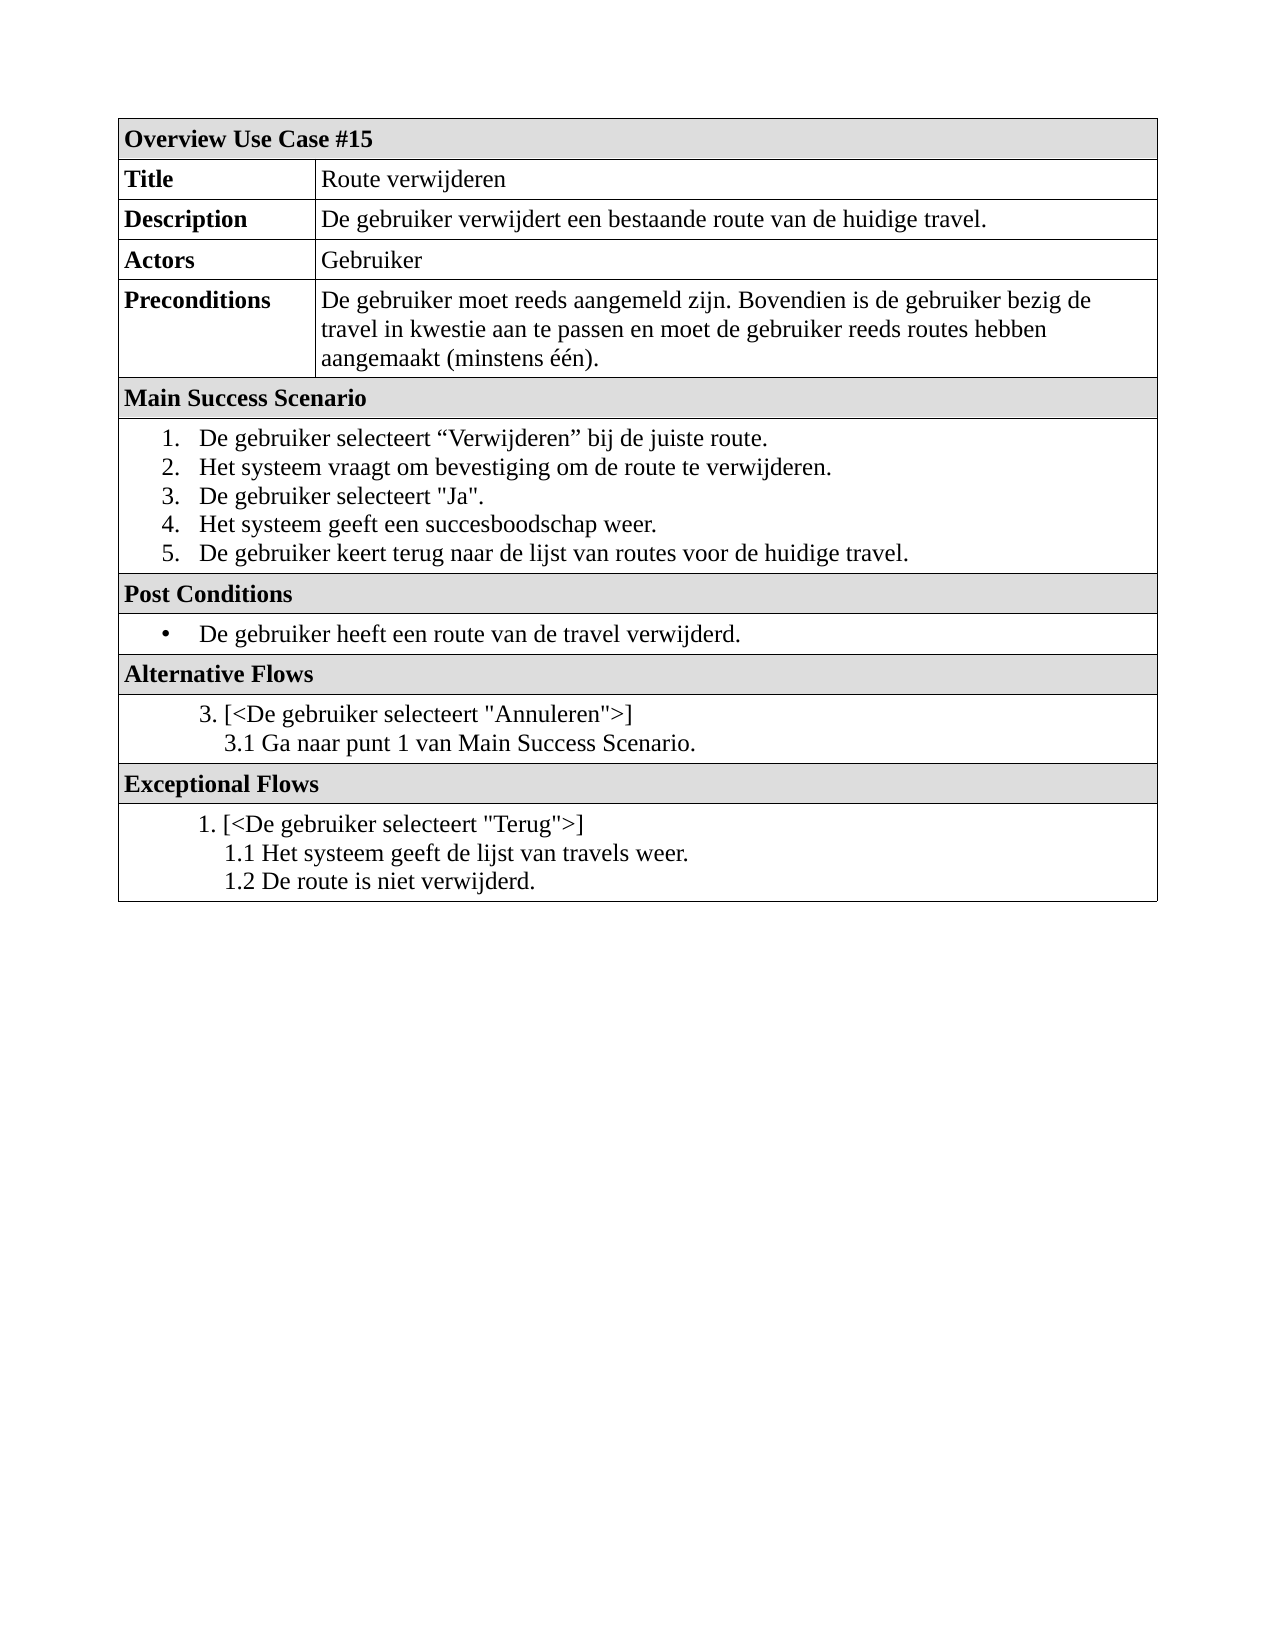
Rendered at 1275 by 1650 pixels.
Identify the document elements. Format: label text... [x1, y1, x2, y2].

table_cell Main Success Scenario [119, 378, 1157, 417]
table_cell Route verwijderen [316, 160, 1157, 199]
table_cell 1. [<De gebruiker selecteert "Terug">] 1.1 Het systeem geeft de lijst van travels weer. 1.2 De route is niet verwijderd. [119, 804, 1157, 901]
table_cell De gebruiker heeft een route van de travel verwijderd. [119, 614, 1157, 653]
table_cell Preconditions [119, 280, 315, 377]
table_cell De gebruiker verwijdert een bestaande route van de huidige travel. [316, 200, 1157, 239]
table_cell Description [119, 200, 315, 239]
table_cell Title [119, 160, 315, 199]
table_cell De gebruiker moet reeds aangemeld zijn. Bovendien is de gebruiker bezig de travel in kwestie aan te passen en moet de gebruiker reeds routes hebben aangemaakt (minstens één). [316, 280, 1157, 377]
table_cell Post Conditions [119, 574, 1157, 613]
table_cell Exceptional Flows [119, 764, 1157, 803]
table_cell Gebruiker [316, 240, 1157, 279]
table_cell De gebruiker selecteert “Verwijderen” bij de juiste route. Het systeem vraagt om bevestiging om de route te verwijderen. De gebruiker selecteert "Ja". Het systeem geeft een succesboodschap weer. De gebruiker keert terug naar de lijst van routes voor de huidige travel. [119, 419, 1157, 573]
table_cell Actors [119, 240, 315, 279]
table_header Overview Use Case #15 [119, 119, 1157, 158]
table_cell Alternative Flows [119, 655, 1157, 694]
table_cell 3. [<De gebruiker selecteert "Annuleren">] 3.1 Ga naar punt 1 van Main Success Scenario. [119, 695, 1157, 763]
